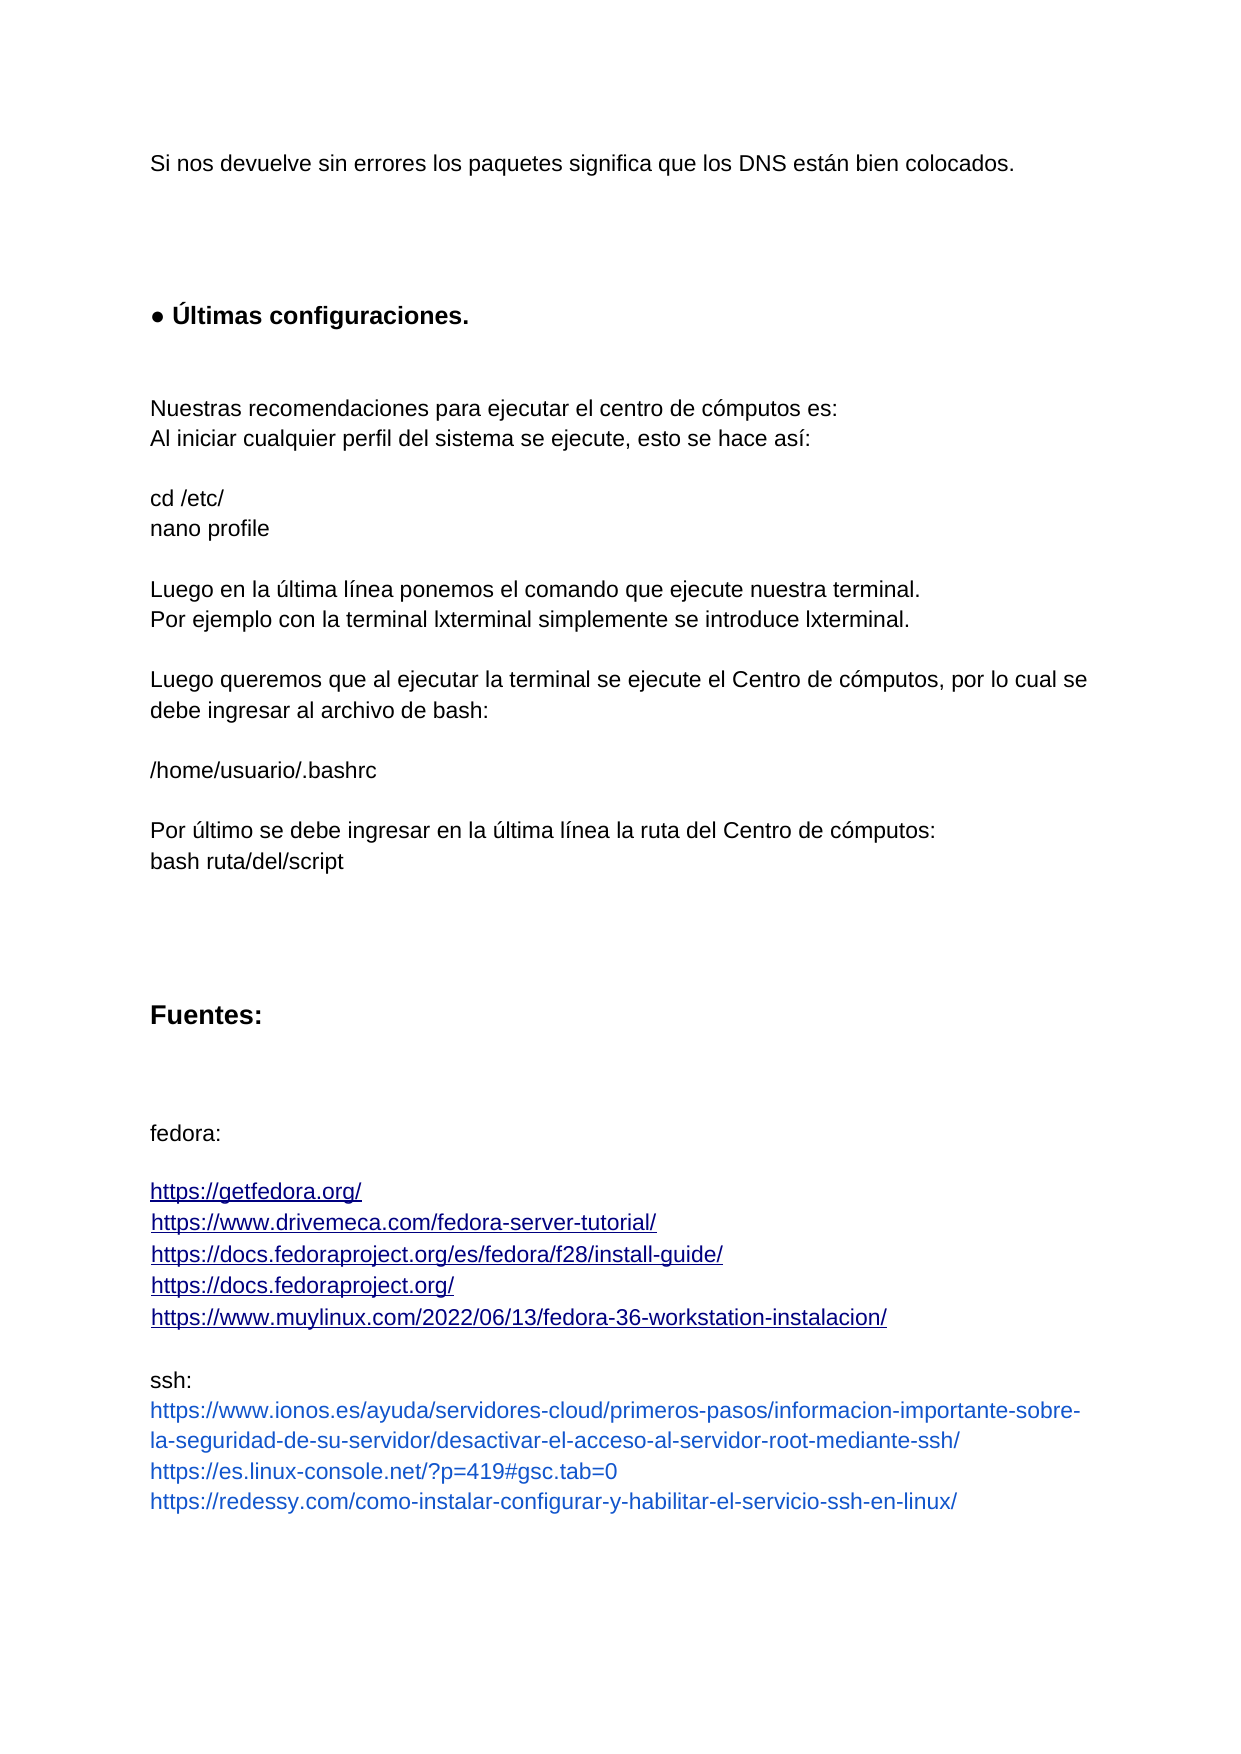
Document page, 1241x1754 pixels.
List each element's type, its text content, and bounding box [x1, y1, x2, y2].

text Por ejemplo con la terminal lxterminal simplemente se introduce lxterminal. [150, 606, 1090, 632]
text https://www.ionos.es/ayuda/servidores-cloud/primeros-pasos/informacion-importante-sobre-la-seguridad-de-su-servidor/desactivar-el-acceso-al-servidor-root-mediante-ssh/ [150, 1397, 1090, 1454]
text Luego queremos que al ejecutar la terminal se ejecute el Centro de cómputos, por lo cual se debe ingresar al archivo de bash: [150, 666, 1090, 723]
text Al iniciar cualquier perfil del sistema se ejecute, esto se hace así: [150, 425, 1090, 451]
text https://redessy.com/como-instalar-configurar-y-habilitar-el-servicio-ssh-en-linux/ [150, 1488, 1090, 1514]
text bash ruta/del/script [150, 848, 1090, 874]
text cd /etc/ nano profile [150, 485, 1090, 542]
text Fuentes: [150, 999, 1090, 1030]
text /home/usuario/.bashrc [150, 757, 1090, 783]
text Nuestras recomendaciones para ejecutar el centro de cómputos es: [150, 394, 1090, 421]
text https://www.drivemeca.com/fedora-server-tutorial/ [151, 1209, 1090, 1236]
text https://docs.fedoraproject.org/ [151, 1272, 1090, 1299]
text https://es.linux-console.net/?p=419#gsc.tab=0 [150, 1458, 1090, 1484]
text ssh: [150, 1367, 1090, 1393]
text fedora: [150, 1119, 1090, 1146]
text https://getfedora.org/ [150, 1178, 1090, 1204]
text Luego en la última línea ponemos el comando que ejecute nuestra terminal. [150, 576, 1090, 602]
text https://www.muylinux.com/2022/06/13/fedora-36-workstation-instalacion/ [151, 1304, 1090, 1330]
text https://docs.fedoraproject.org/es/fedora/f28/install-guide/ [151, 1241, 1090, 1267]
text Si nos devuelve sin errores los paquetes significa que los DNS están bien colocados. [150, 150, 1090, 176]
text ● Últimas configuraciones. [150, 301, 1090, 330]
text Por último se debe ingresar en la última línea la ruta del Centro de cómputos: [150, 817, 1090, 844]
